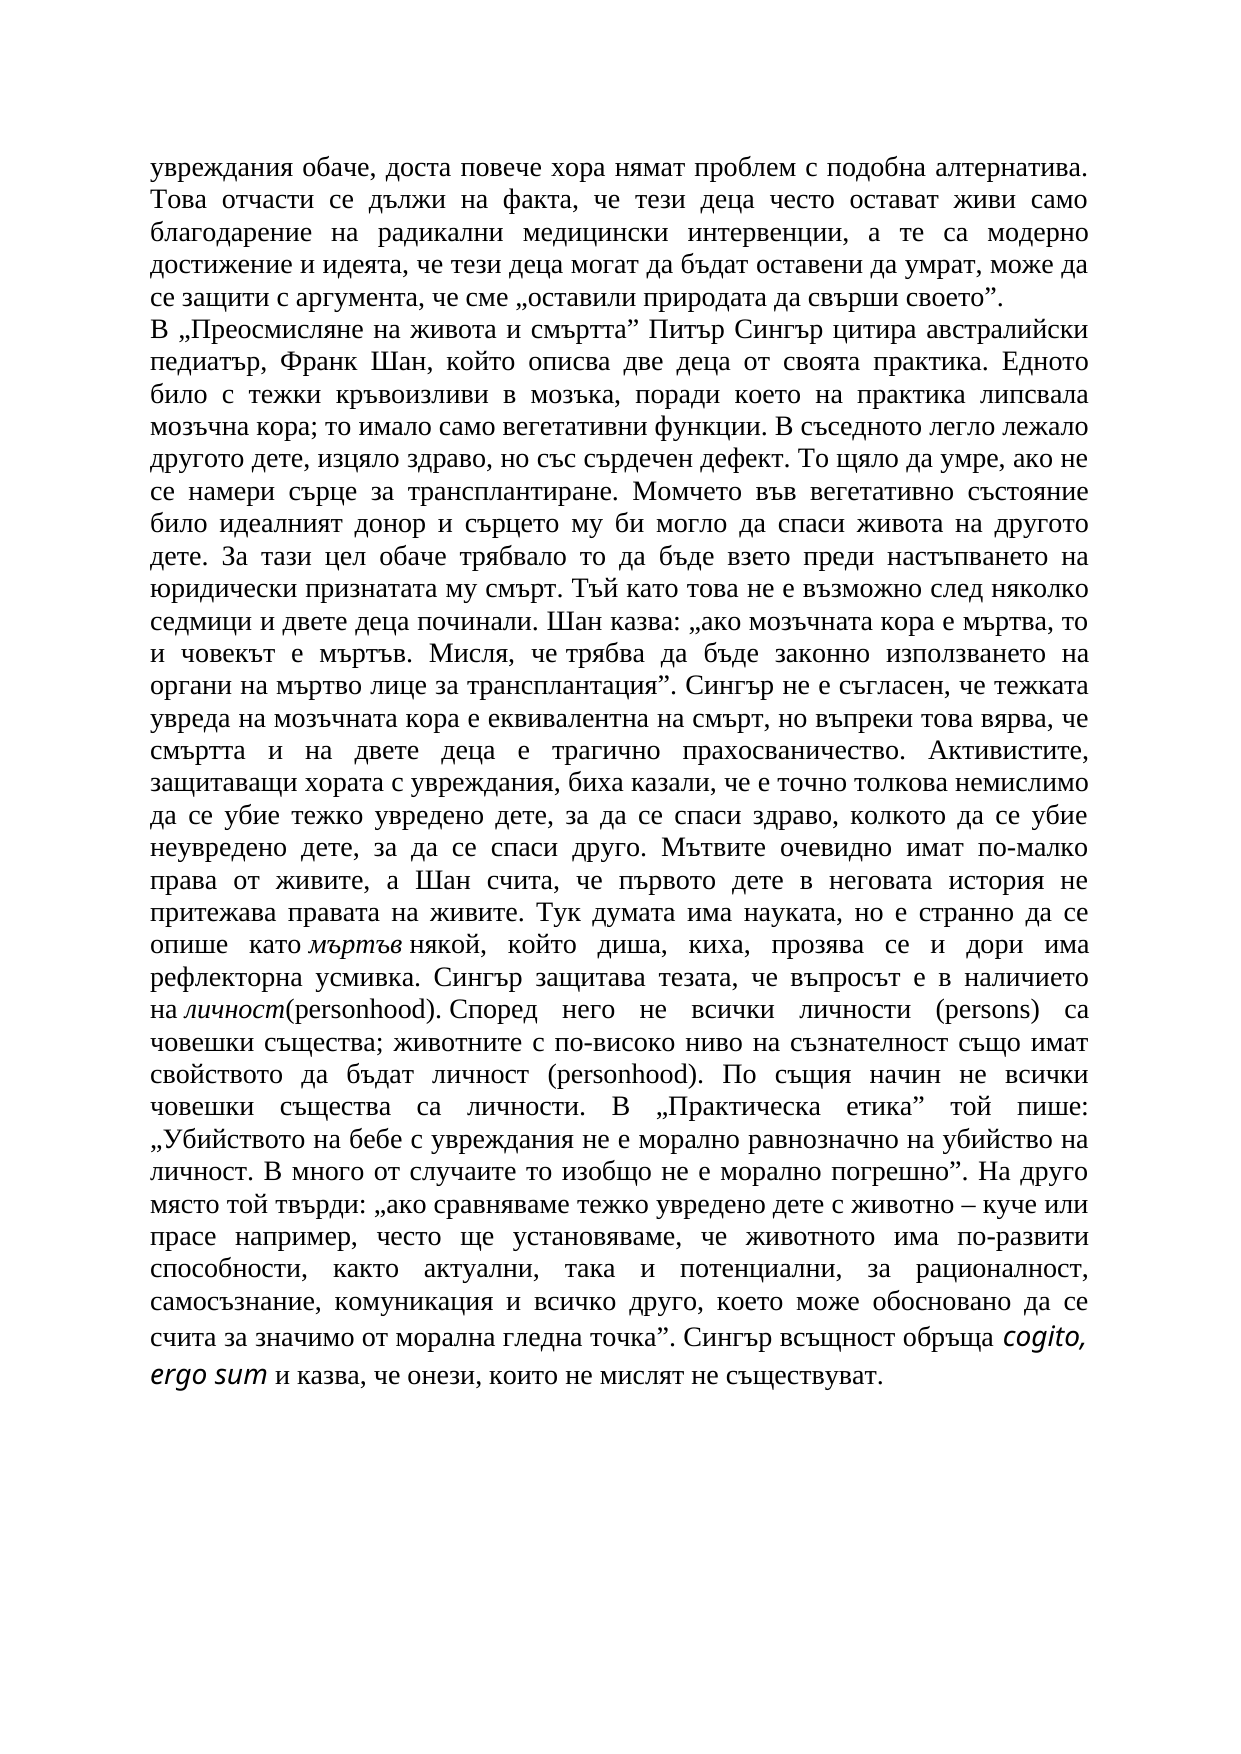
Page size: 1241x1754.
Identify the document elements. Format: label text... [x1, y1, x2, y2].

text увреждания обаче, доста повече хора нямат проблем с подобна алтернатива. Това отчасти се дължи на факта, че тези деца често остават живи само благодарение на радикални медицински интервенции, а те са модерно достижение и идеята, че тези деца могат да бъдат оставени да умрат, може да се защити с аргумента, че сме „оставили природата да свърши своето”. [150, 150, 1090, 312]
text В „Преосмисляне на живота и смъртта” Питър Сингър цитира австралийски педиатър, Франк Шан, който описва две деца от своята практика. Едното било с тежки кръвоизливи в мозъка, поради което на практика липсвала мозъчна кора; то имало само вегетативни функции. В съседното легло лежало другото дете, изцяло здраво, но със сърдечен дефект. То щяло да умре, ако не се намери сърце за трансплантиране. Момчето във вегетативно състояние било идеалният донор и сърцето му би могло да спаси живота на другото дете. За тази цел обаче трябвало то да бъде взето преди настъпването на юридически признатата му смърт. Тъй като това не е възможно след няколко седмици и двете деца починали. Шан казва: „ако мозъчната кора е мъртва, то и човекът е мъртъв. Мисля, че трябва да бъде законно използването на органи на мъртво лице за трансплантация”. Сингър не е съгласен, че тежката увреда на мозъчната кора е еквивалентна на смърт, но въпреки това вярва, че смъртта и на двете деца е трагично прахосваничество. Активистите, защитаващи хората с увреждания, биха казали, че е точно толкова немислимо да се убие тежко увредено дете, за да се спаси здраво, колкото да се убие неувредено дете, за да се спаси друго. Мътвите очевидно имат по-малко права от живите, а Шан счита, че първото дете в неговата история не притежава правата на живите. Тук думата има науката, но е странно да се опише като мъртъв някой, който диша, киха, прозява се и дори има рефлекторна усмивка. Сингър защитава тезата, че въпросът е в наличието на личност(personhood). Според него не всички личности (persons) са човешки същества; животните с по-високо ниво на съзнателност също имат свойството да бъдат личност (personhood). По същия начин не всички човешки същества са личности. В „Практическа етика” той пише: „Убийството на бебе с увреждания не е морално равнозначно на убийство на личност. В много от случаите то изобщо не е морално погрешно”. На друго място той твърди: „ако сравняваме тежко увредено дете с животно – куче или прасе например, често ще установяваме, че животното има по-развити способности, както актуални, така и потенциални, за рационалност, самосъзнание, комуникация и всичко друго, което може обосновано да се счита за значимо от морална гледна точка”. Сингър всъщност обръща cogito, ergo sum и казва, че онези, които не мислят не съществуват. [150, 312, 1090, 1393]
